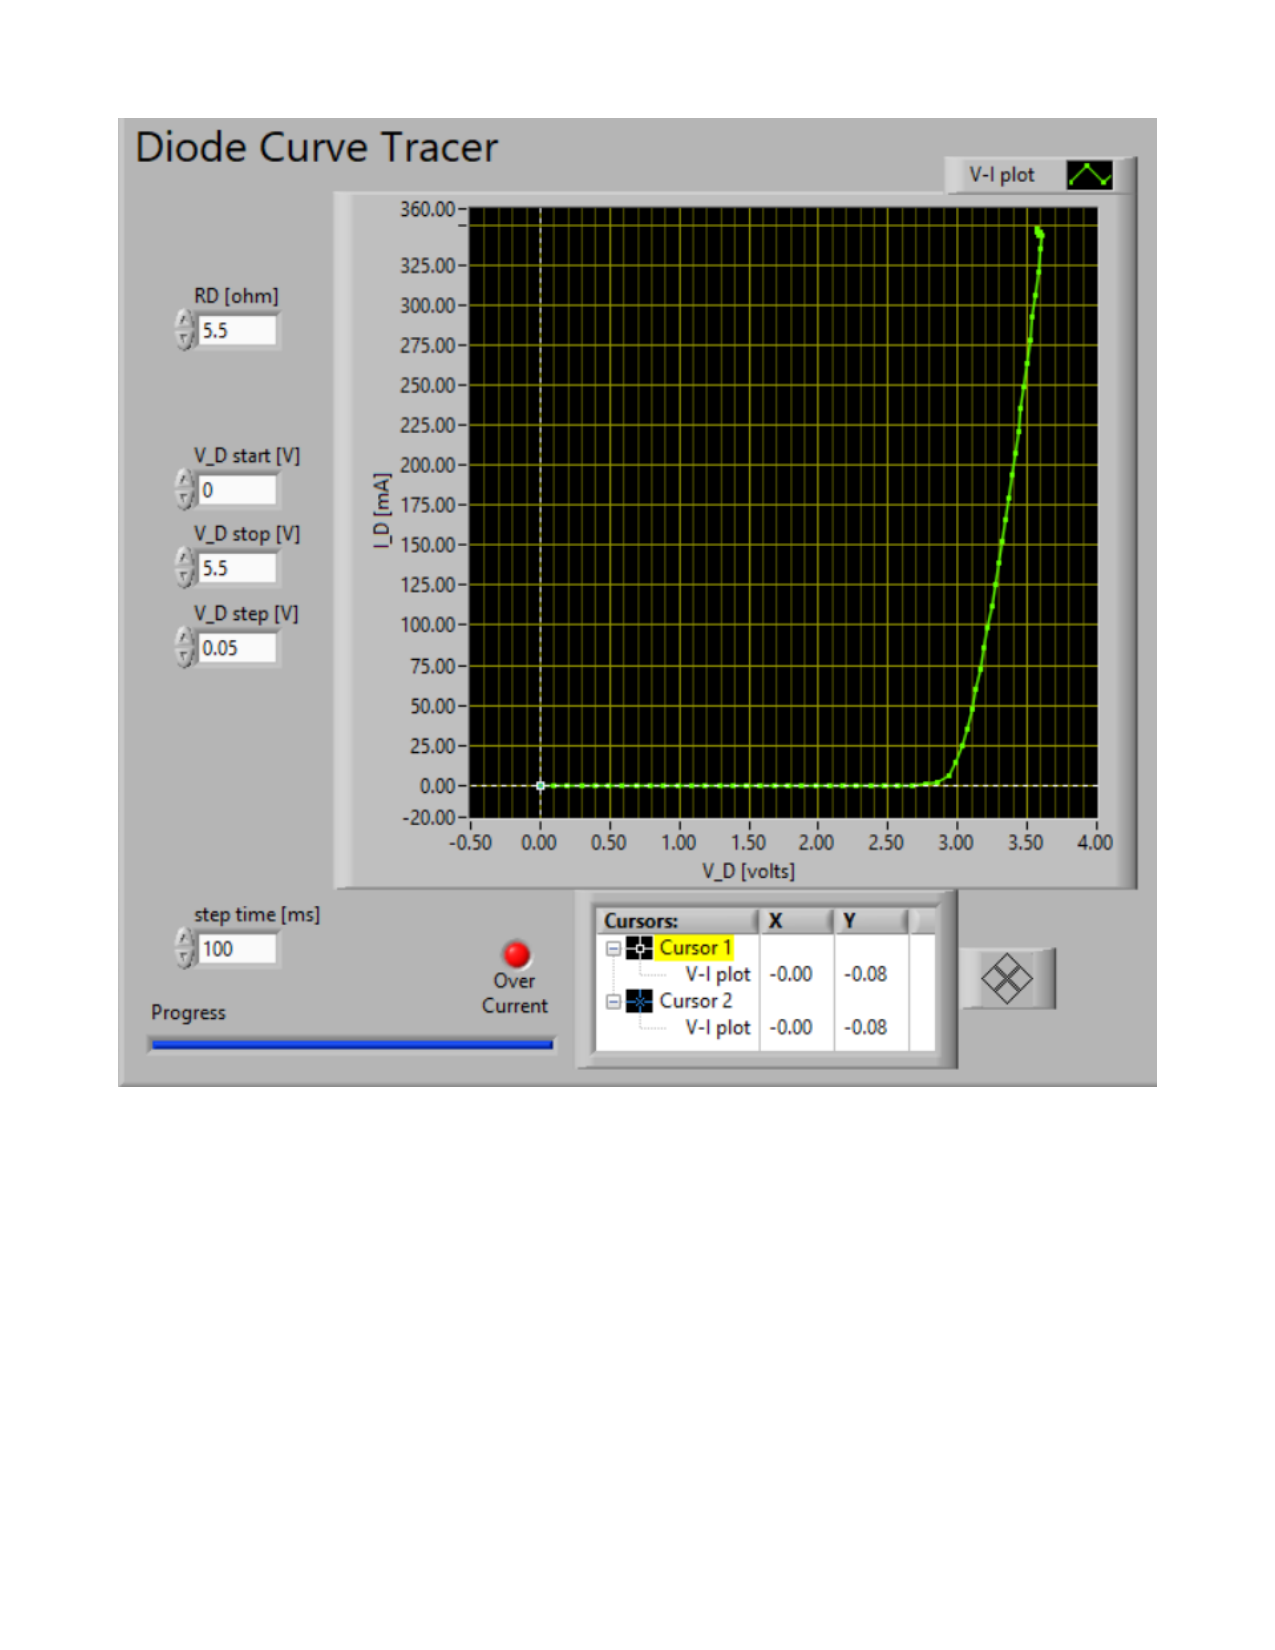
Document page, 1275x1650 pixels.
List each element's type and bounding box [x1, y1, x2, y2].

picture [118, 118, 1157, 1087]
